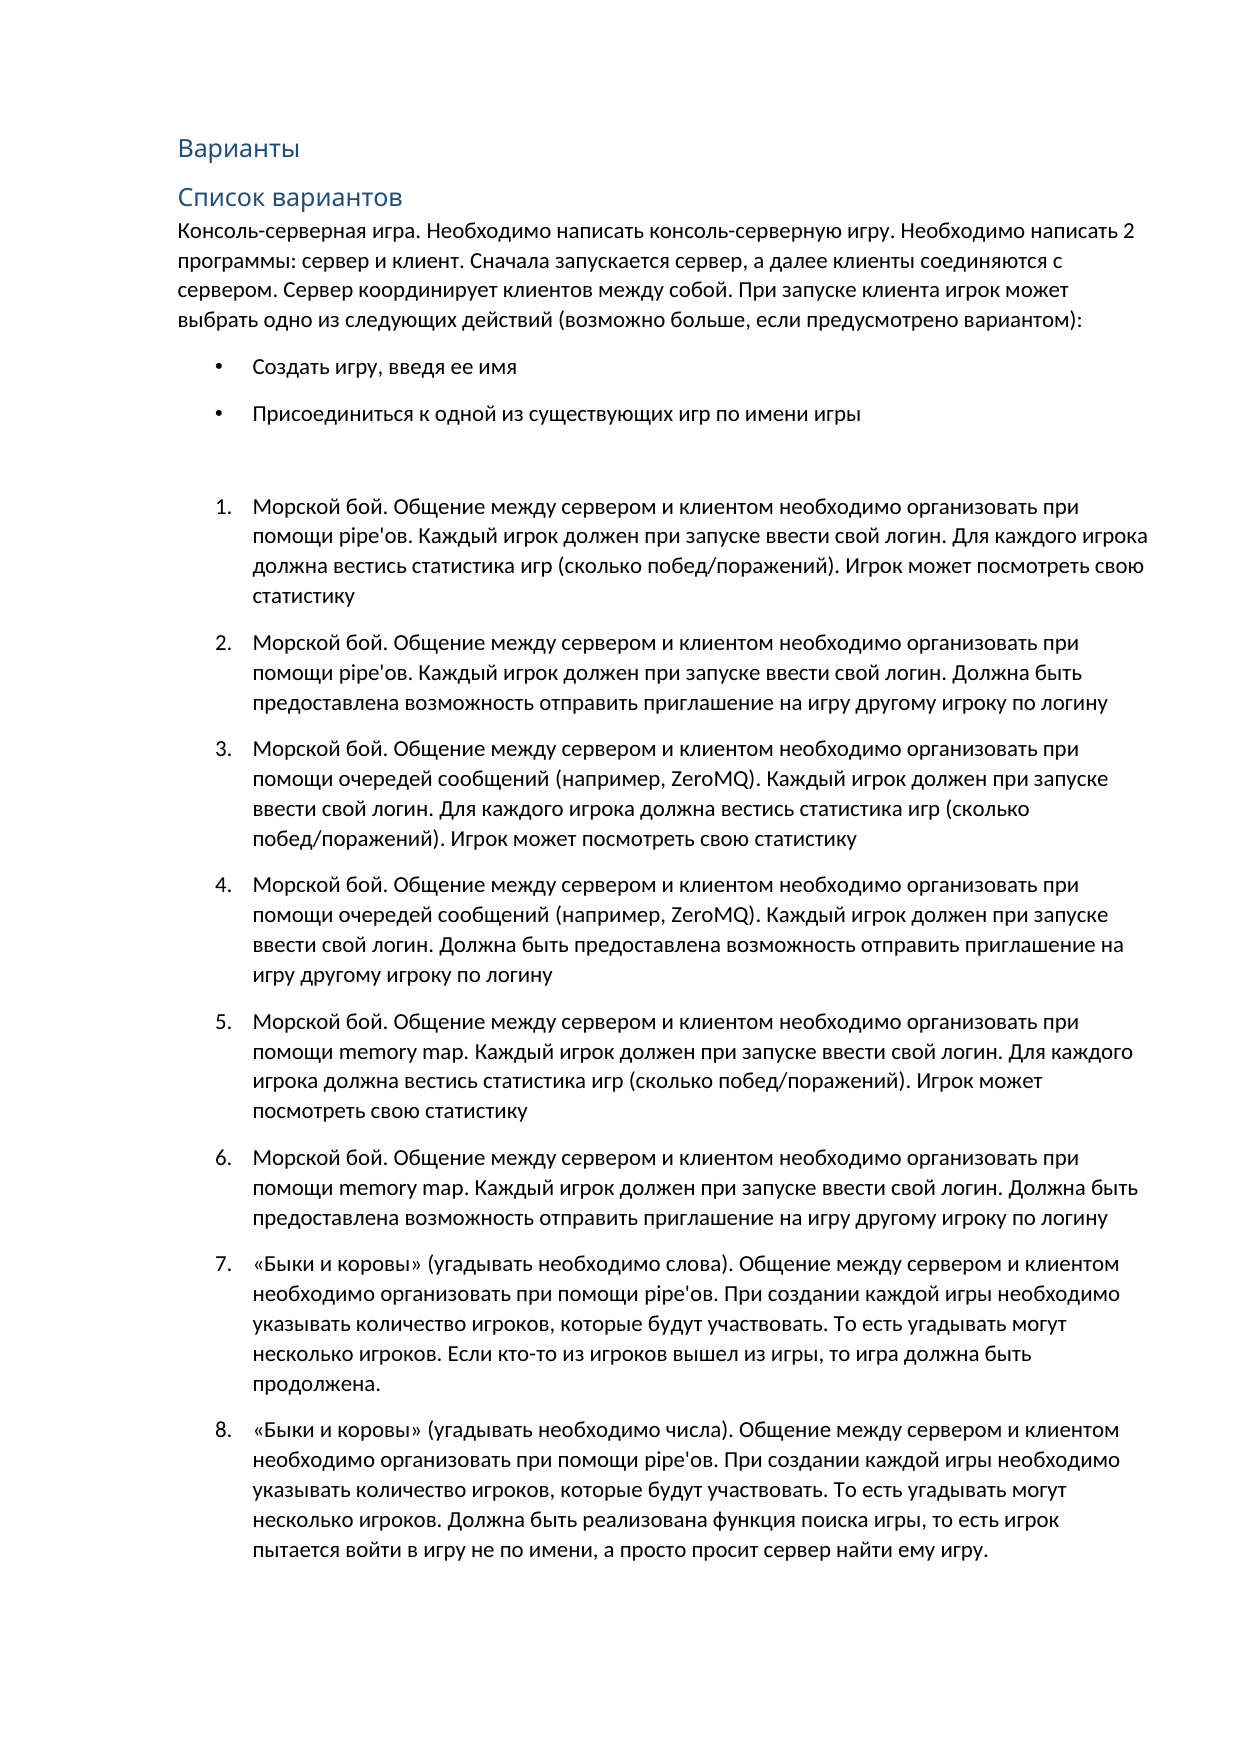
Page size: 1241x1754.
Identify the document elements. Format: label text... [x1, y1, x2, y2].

list «Быки и коровы» (угадывать необходимо слова). Общение между сервером и клиентом необходимо организовать при помощи pipe'ов. При создании каждой игры необходимо указывать количество игроков, которые будут участвовать. То есть угадывать могут несколько игроков. Если кто-то из игроков вышел из игры, то игра должна быть продолжена. [215, 1249, 1152, 1397]
text Консоль-серверная игра. Необходимо написать консоль-серверную игру. Необходимо написать 2 программы: сервер и клиент. Сначала запускается сервер, а далее клиенты соединяются с сервером. Сервер координирует клиентов между собой. При запуске клиента игрок может выбрать одно из следующих действий (возможно больше, если предусмотрено вариантом): [177, 216, 1152, 333]
list «Быки и коровы» (угадывать необходимо числа). Общение между сервером и клиентом необходимо организовать при помощи pipe'ов. При создании каждой игры необходимо указывать количество игроков, которые будут участвовать. То есть угадывать могут несколько игроков. Должна быть реализована функция поиска игры, то есть игрок пытается войти в игру не по имени, а просто просит сервер найти ему игру. [215, 1416, 1152, 1563]
list Морской бой. Общение между сервером и клиентом необходимо организовать при помощи pipe'ов. Каждый игрок должен при запуске ввести свой логин. Для каждого игрока должна вестись статистика игр (сколько побед/поражений). Игрок может посмотреть свою статистику [215, 492, 1152, 609]
list Присоединиться к одной из существующих игр по имени игры [215, 399, 1152, 427]
list Морской бой. Общение между сервером и клиентом необходимо организовать при помощи memory map. Каждый игрок должен при запуске ввести свой логин. Для каждого игрока должна вестись статистика игр (сколько побед/поражений). Игрок может посмотреть свою статистику [215, 1007, 1152, 1124]
subtitle Варианты [177, 131, 1152, 165]
list Морской бой. Общение между сервером и клиентом необходимо организовать при помощи memory map. Каждый игрок должен при запуске ввести свой логин. Должна быть предоставлена возможность отправить приглашение на игру другому игроку по логину [215, 1143, 1152, 1231]
subtitle Список вариантов [177, 179, 1152, 213]
list Создать игру, введя ее имя [215, 352, 1152, 380]
list Морской бой. Общение между сервером и клиентом необходимо организовать при помощи очередей сообщений (например, ZeroMQ). Каждый игрок должен при запуске ввести свой логин. Для каждого игрока должна вестись статистика игр (сколько побед/поражений). Игрок может посмотреть свою статистику [215, 734, 1152, 852]
list Морской бой. Общение между сервером и клиентом необходимо организовать при помощи очередей сообщений (например, ZeroMQ). Каждый игрок должен при запуске ввести свой логин. Должна быть предоставлена возможность отправить приглашение на игру другому игроку по логину [215, 871, 1152, 988]
list Морской бой. Общение между сервером и клиентом необходимо организовать при помощи pipe'ов. Каждый игрок должен при запуске ввести свой логин. Должна быть предоставлена возможность отправить приглашение на игру другому игроку по логину [215, 628, 1152, 716]
